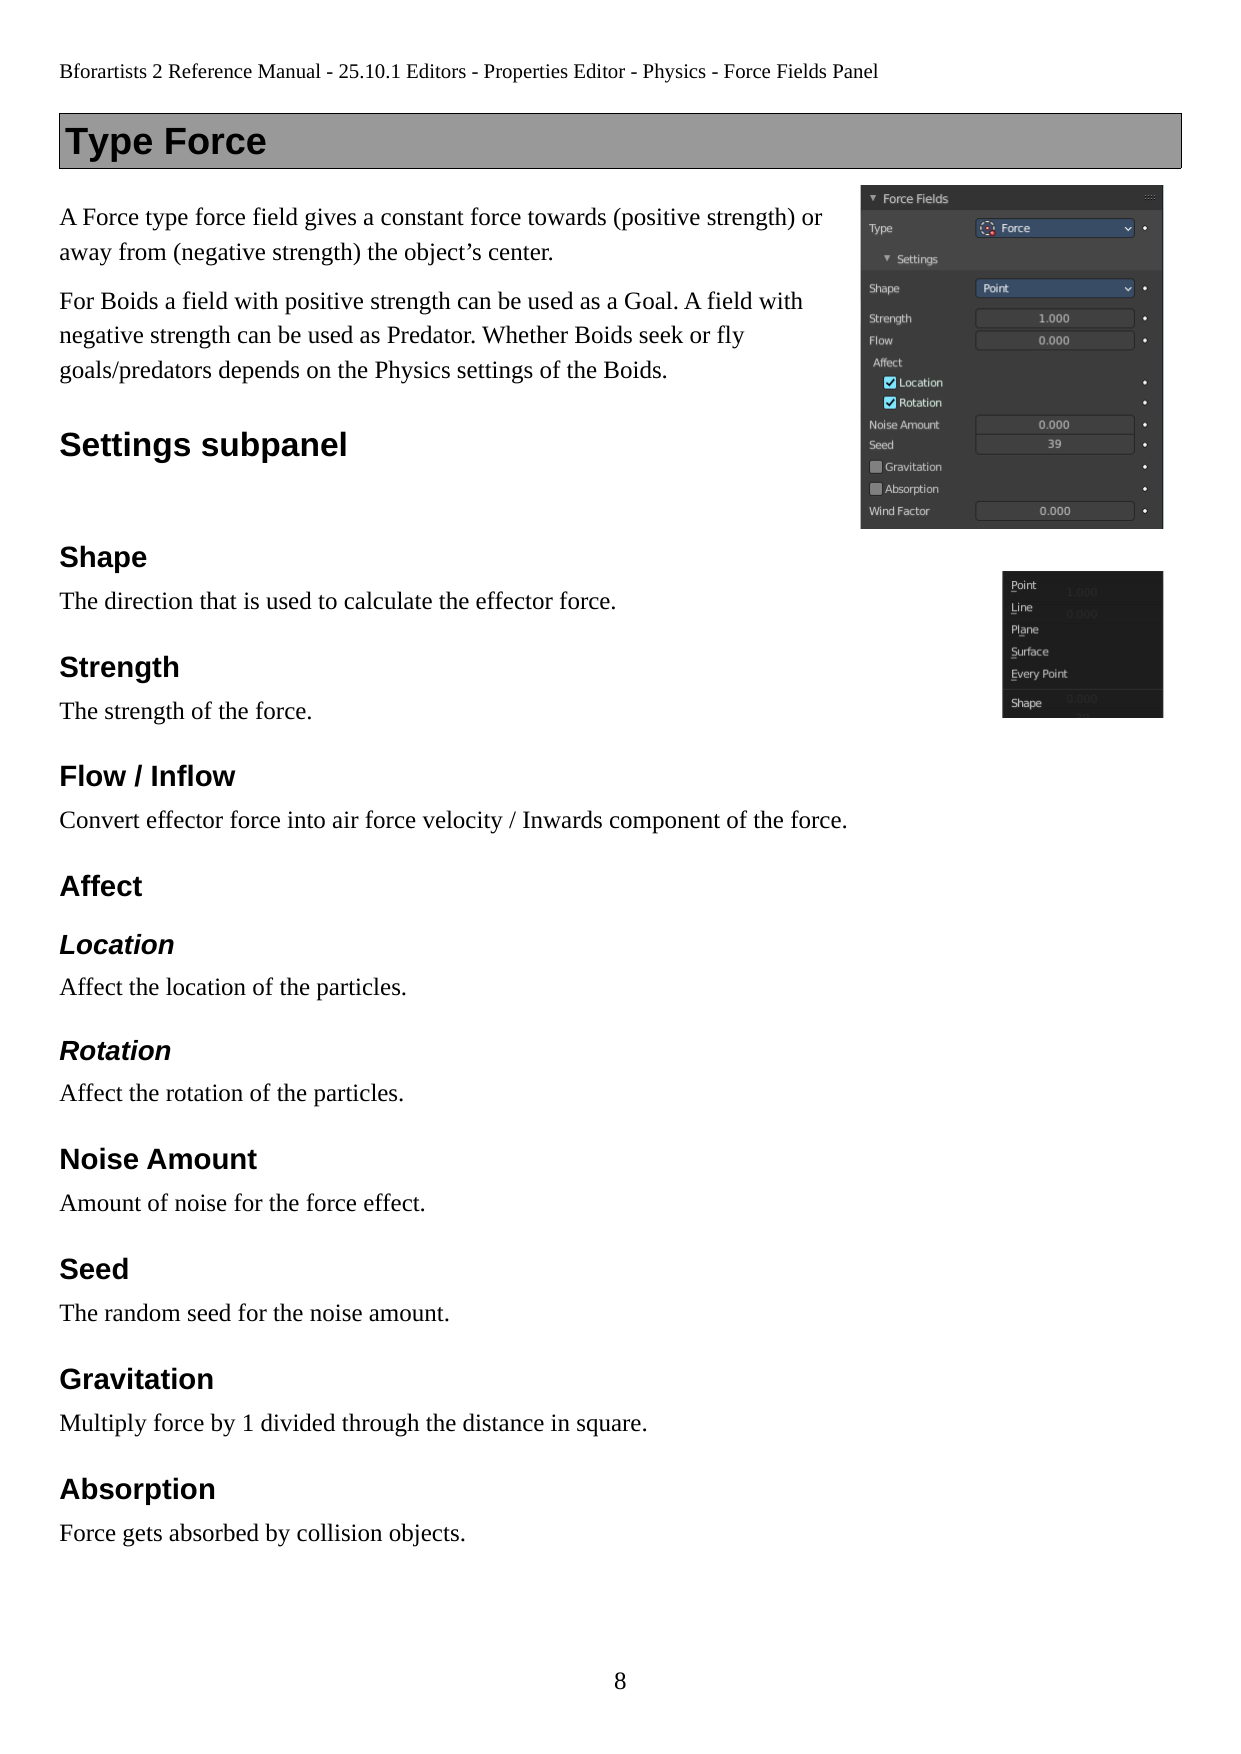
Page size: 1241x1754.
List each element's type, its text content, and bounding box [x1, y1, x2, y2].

text Convert effector force into air force velocity / Inwards component of the force. [59, 806, 1181, 834]
picture [860, 185, 1164, 529]
text The random seed for the noise amount. [59, 1298, 1181, 1327]
text For Boids a field with positive strength can be used as a Goal. A field with negative strength can be used as Predator. Whether Boids seek or fly goals/predators depends on the Physics settings of the Boids. [59, 286, 860, 384]
subtitle Noise Amount [59, 1142, 1181, 1176]
subtitle Rotation [59, 1034, 1181, 1066]
subtitle Absorption [59, 1472, 1181, 1505]
text The strength of the force. [59, 696, 1181, 724]
table_header Type Force [60, 114, 1181, 168]
subtitle Affect [59, 869, 1181, 903]
subtitle Settings subpanel [59, 425, 860, 463]
text Multiply force by 1 divided through the distance in square. [59, 1408, 1181, 1437]
subtitle [1164, 649, 1181, 683]
subtitle Seed [59, 1252, 1181, 1286]
text The direction that is used to calculate the effector force. [59, 586, 1002, 614]
subtitle Location [59, 928, 1181, 960]
text Force gets absorbed by collision objects. [59, 1518, 1181, 1547]
text Affect the rotation of the particles. [59, 1078, 1181, 1107]
text A Force type force field gives a constant force towards (positive strength) or away from (negative strength) the object’s center. [59, 202, 860, 266]
text Affect the location of the particles. [59, 972, 1181, 1001]
subtitle Gravitation [59, 1362, 1181, 1396]
subtitle Shape [59, 539, 1181, 573]
subtitle [1164, 425, 1181, 463]
picture [1002, 571, 1164, 718]
text Amount of noise for the force effect. [59, 1188, 1181, 1217]
subtitle Flow / Inflow [59, 759, 1181, 793]
subtitle Strength [59, 649, 1002, 683]
